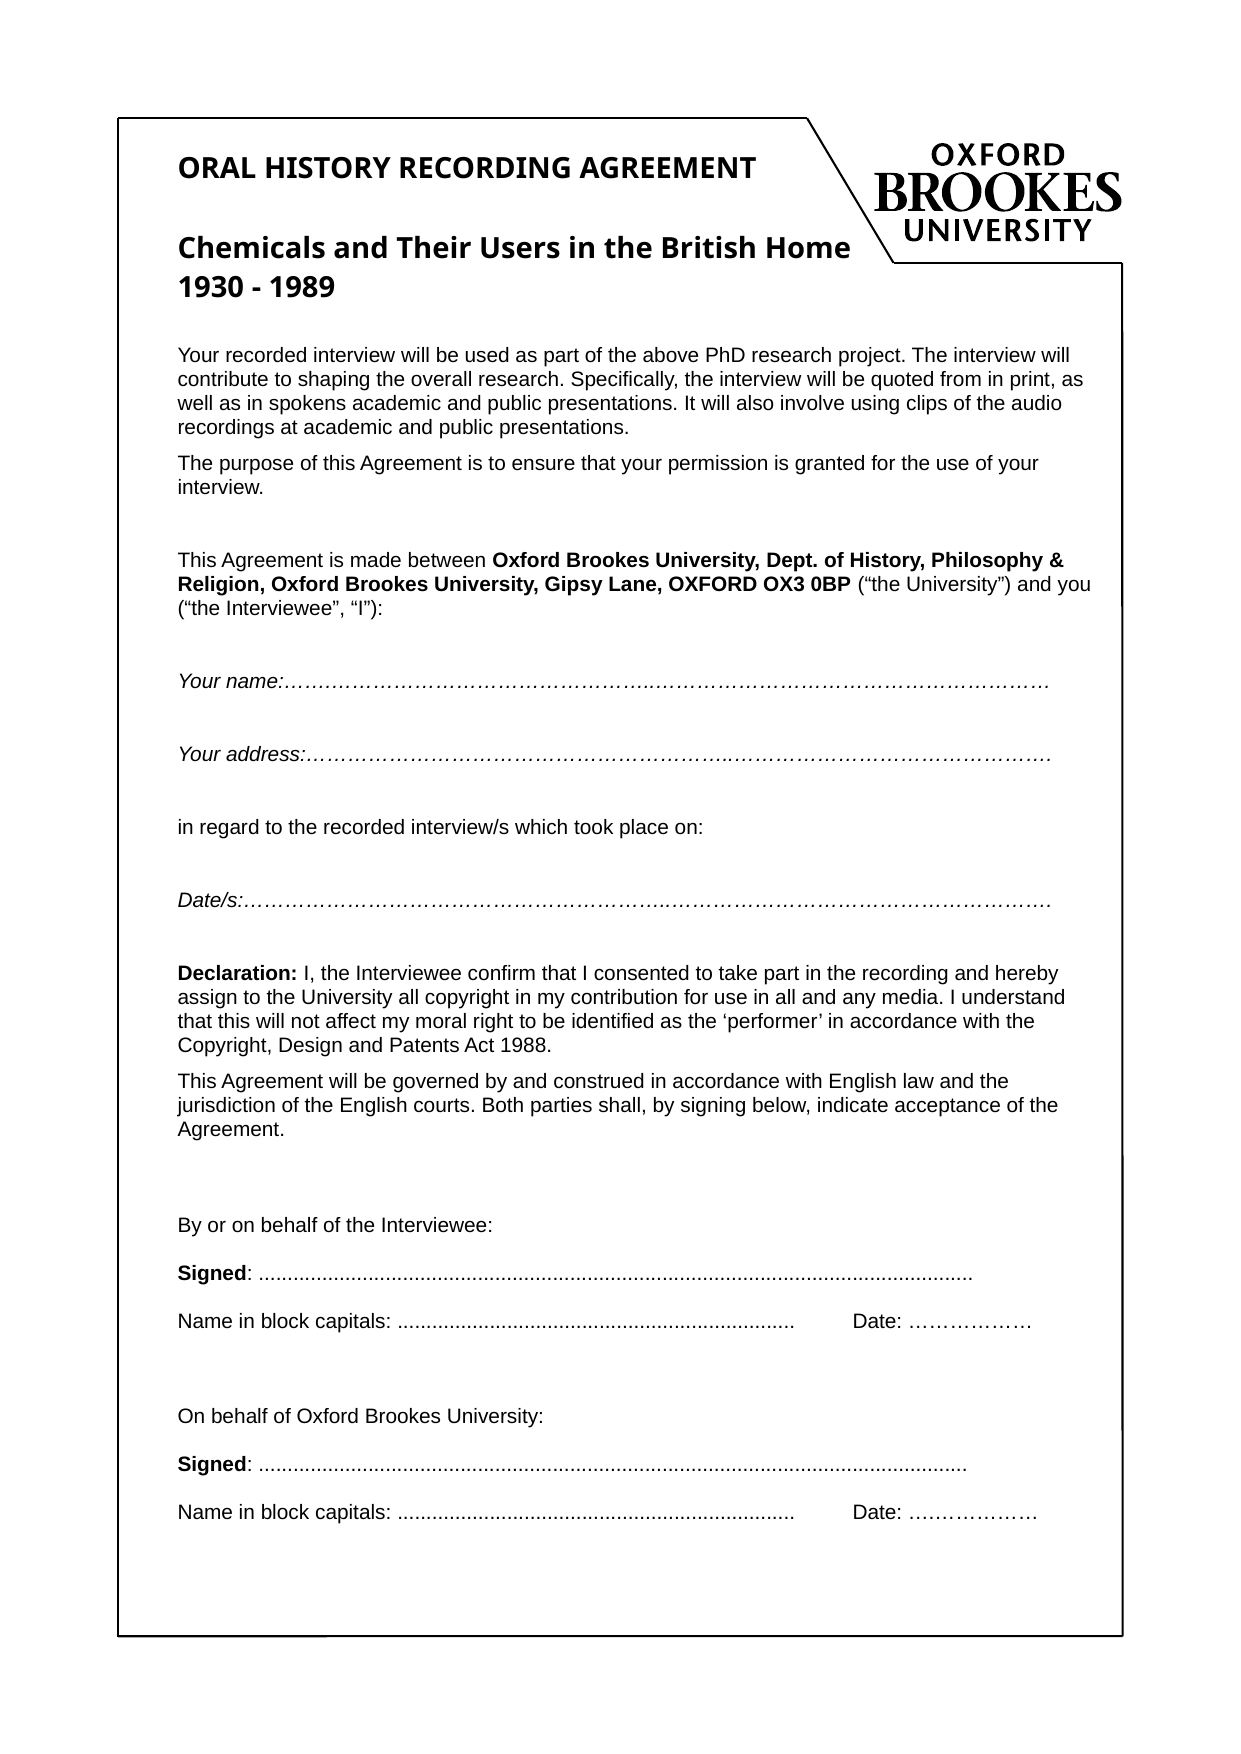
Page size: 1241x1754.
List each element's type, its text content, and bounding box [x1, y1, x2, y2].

text By or on behalf of the Interviewee: [177, 1213, 1098, 1237]
text This Agreement is made between Oxford Brookes University, Dept. of History, Philosophy & Religion, Oxford Brookes University, Gipsy Lane, OXFORD OX3 0BP (“the University”) and you (“the Interviewee”, “I”): [177, 548, 1098, 620]
text ORAL HISTORY RECORDING AGREEMENT [177, 148, 1098, 187]
text Name in block capitals: ..................................................................... Date: ……………… [177, 1308, 1098, 1332]
text This Agreement will be governed by and construed in accordance with English law and the jurisdiction of the English courts. Both parties shall, by signing below, indicate acceptance of the Agreement. [177, 1069, 1098, 1141]
text On behalf of Oxford Brookes University: [177, 1404, 1098, 1428]
text Your recorded interview will be used as part of the above PhD research project. The interview will contribute to shaping the overall research. Specifically, the interview will be quoted from in print, as well as in spokens academic and public presentations. It will also involve using clips of the audio recordings at academic and public presentations. [177, 343, 1098, 439]
text Declaration: I, the Interviewee confirm that I consented to take part in the recording and hereby assign to the University all copyright in my contribution for use in all and any media. I understand that this will not affect my moral right to be identified as the ‘performer’ in accordance with the Copyright, Design and Patents Act 1988. [177, 961, 1098, 1056]
text Your address:……………………………………………………..………………………………………. [177, 742, 1098, 766]
text The purpose of this Agreement is to ensure that your permission is granted for the use of your interview. [177, 451, 1098, 499]
text Chemicals and Their Users in the British Home [177, 227, 1098, 267]
text Date/s:……………………………………………………..………………………………………………. [177, 888, 1098, 912]
text Your name:…….………………………………………..………………………………………………… [177, 669, 1098, 693]
text Signed: ............................................................................................................................ [177, 1261, 1098, 1284]
text 1930 - 1989 [177, 267, 1098, 306]
text in regard to the recorded interview/s which took place on: [177, 815, 1098, 839]
text Signed: ........................................................................................................................... [177, 1452, 1098, 1476]
text Name in block capitals: ..................................................................... Date: ….…………… [177, 1500, 1053, 1524]
